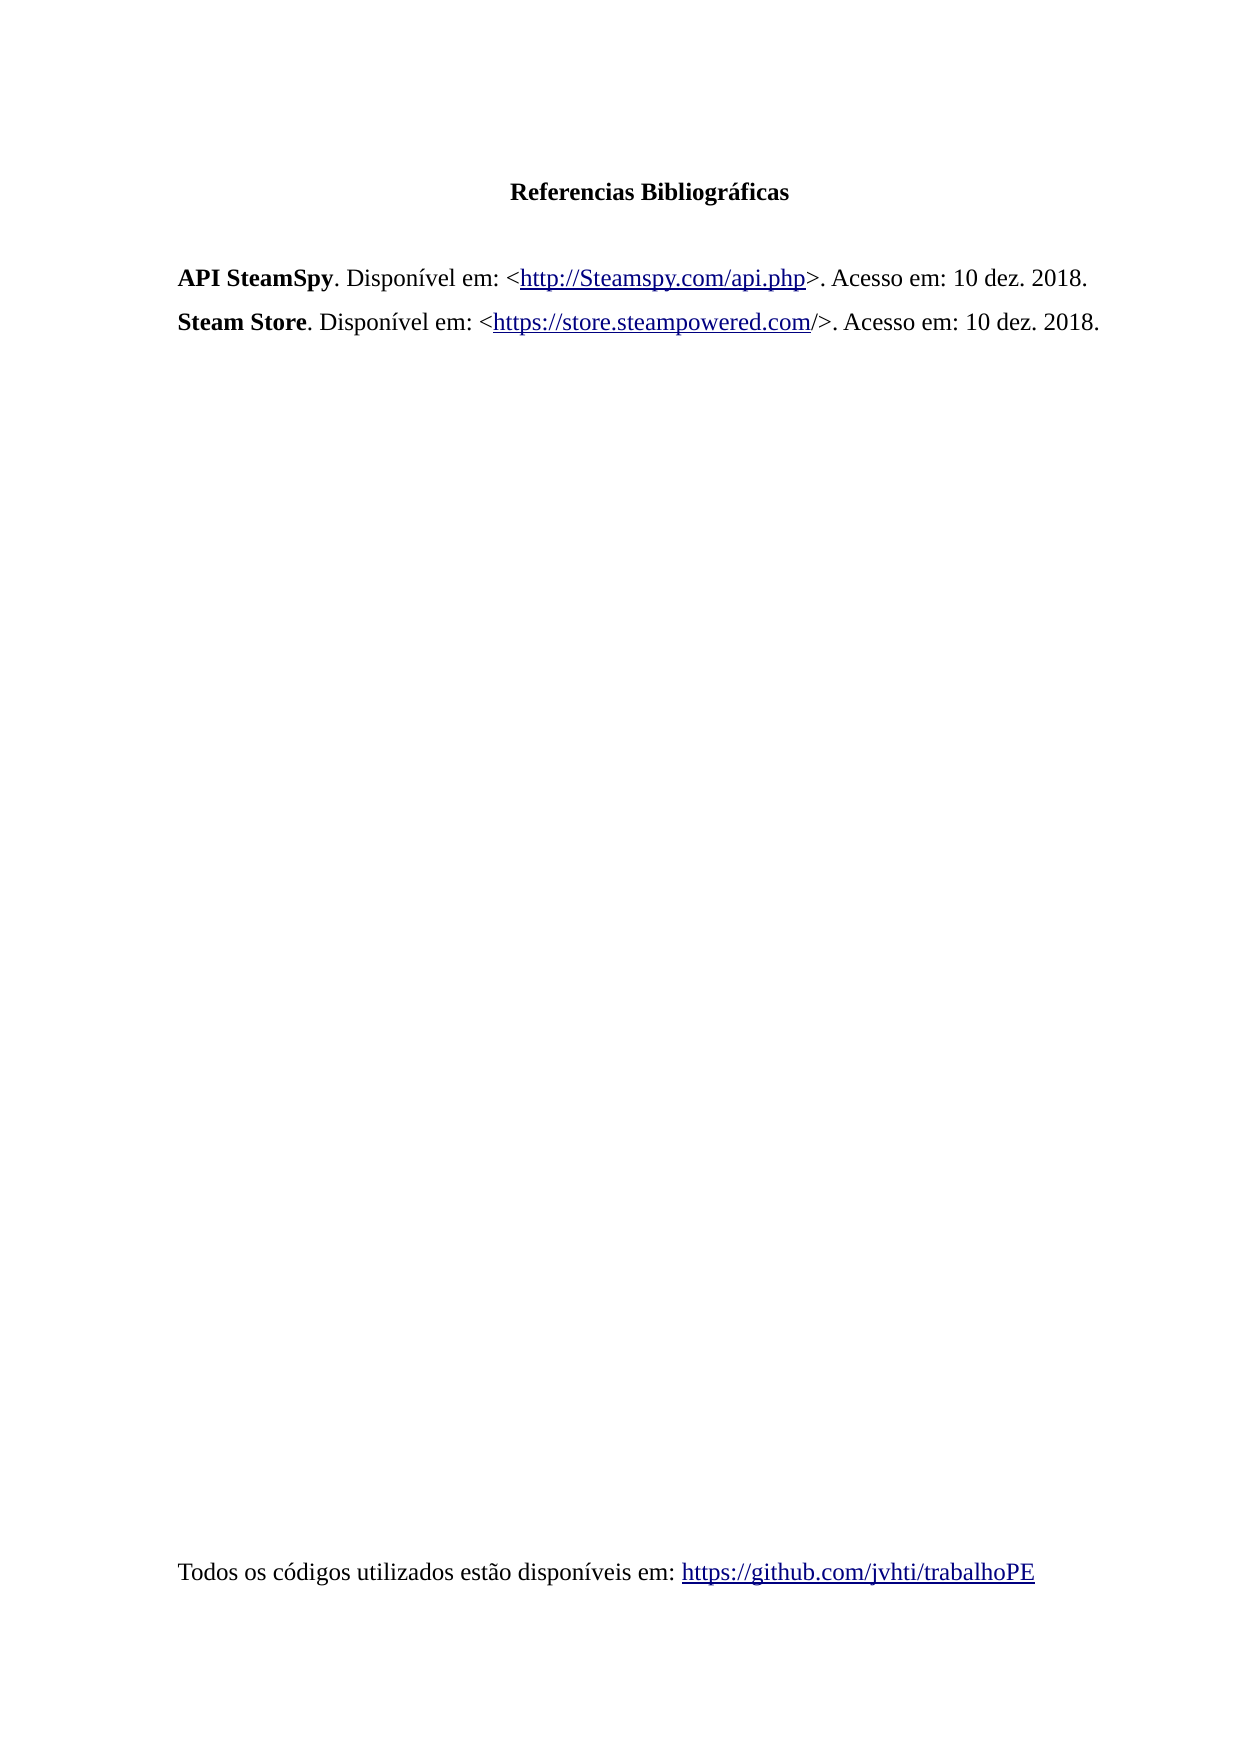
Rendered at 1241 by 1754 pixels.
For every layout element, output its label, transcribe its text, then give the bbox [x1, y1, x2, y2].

text API SteamSpy. Disponível em: <http://Steamspy.com/api.php>. Acesso em: 10 dez. 2018. [177, 263, 1122, 292]
text Todos os códigos utilizados estão disponíveis em: https://github.com/jvhti/trabalhoPE [177, 1557, 1122, 1586]
text Steam Store. Disponível em: <https://store.steampowered.com/>. Acesso em: 10 dez. 2018. [177, 307, 1122, 335]
text Referencias Bibliográficas [177, 177, 1122, 206]
